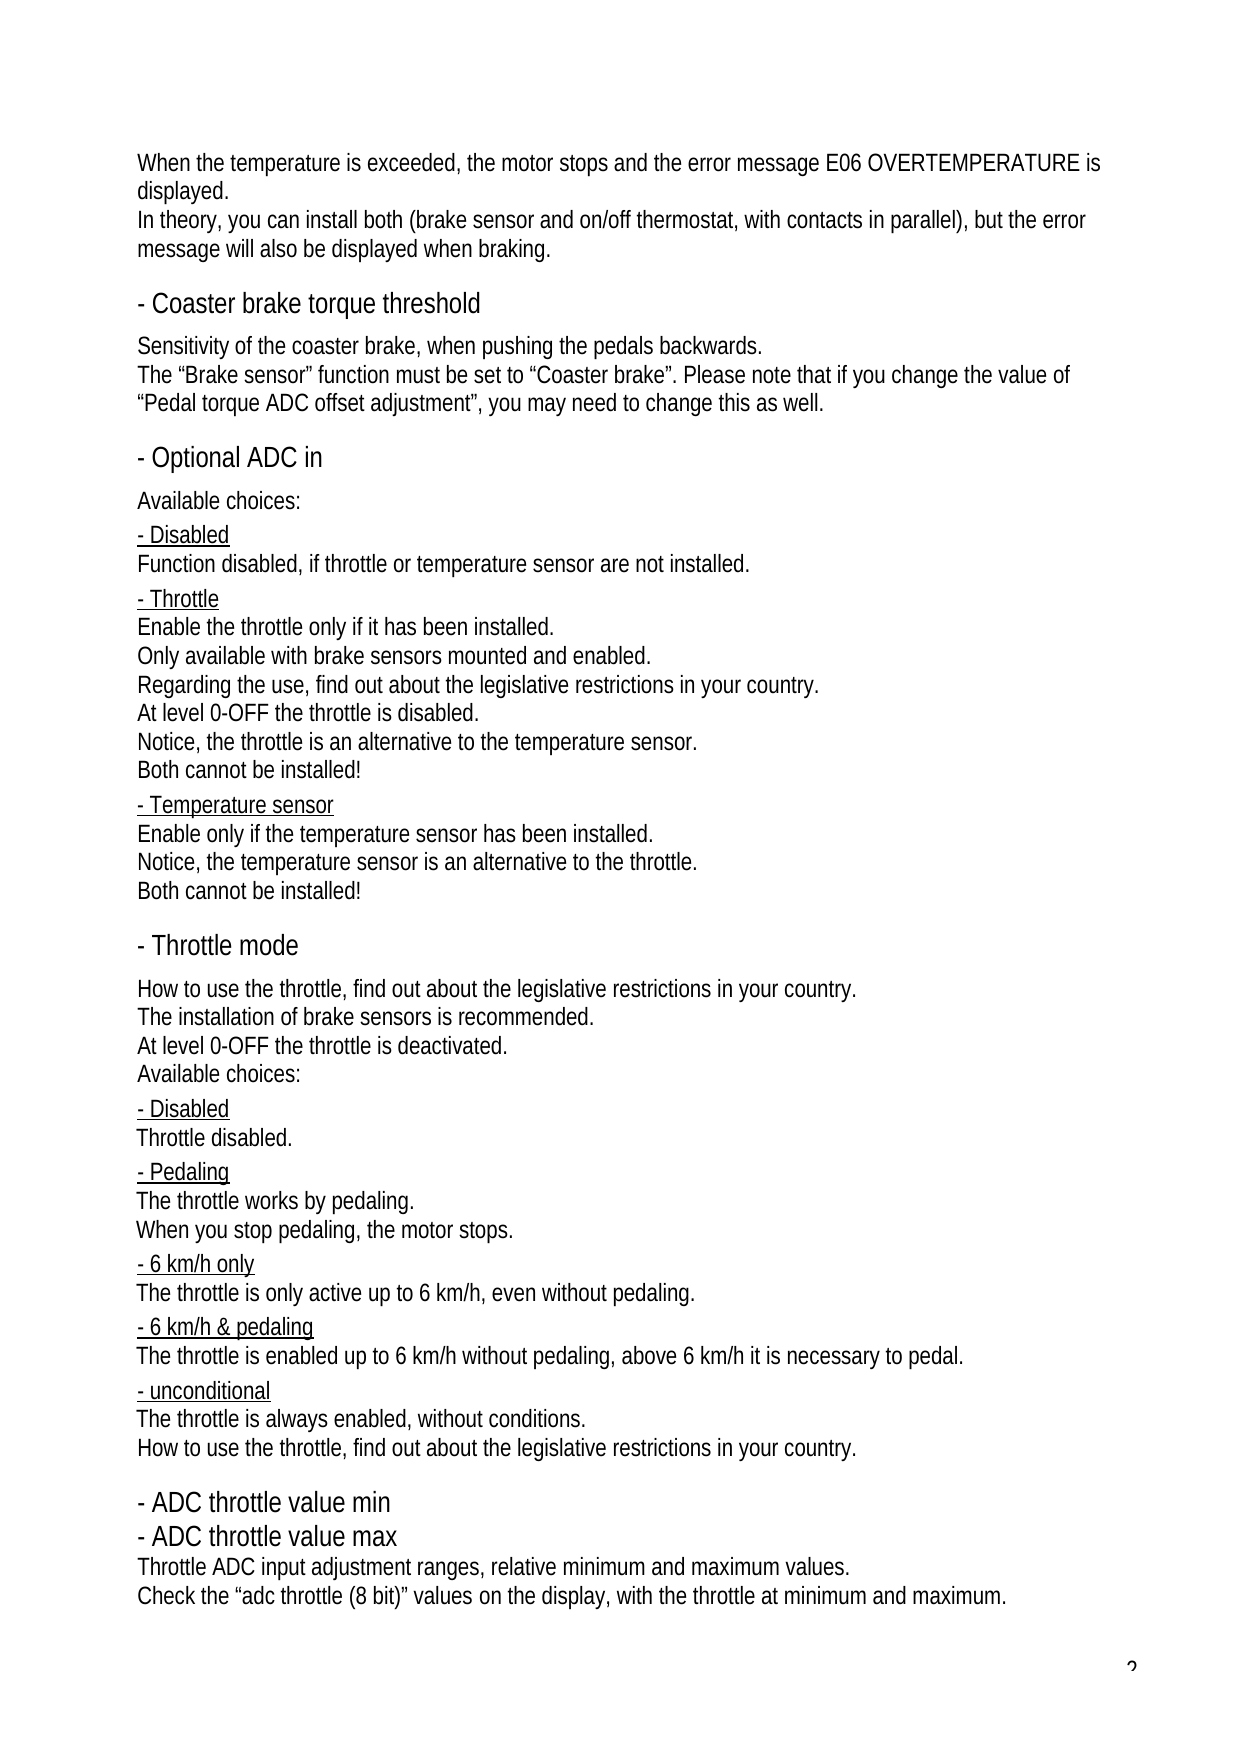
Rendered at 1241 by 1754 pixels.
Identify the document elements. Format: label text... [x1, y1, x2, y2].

text - unconditional [137, 1376, 1122, 1404]
text The throttle is always enabled, without conditions. [136, 1404, 1122, 1433]
text Throttle disabled. [136, 1123, 1122, 1151]
text When the temperature is exceeded, the motor stops and the error message E06 OVERTEMPERATURE is displayed. [137, 148, 1122, 205]
text Enable only if the temperature sensor has been installed. [137, 819, 1122, 847]
text Throttle ADC input adjustment ranges, relative minimum and maximum values. [137, 1552, 1122, 1581]
text The “Brake sensor” function must be set to “Coaster brake”. Please note that if you change the value of “Pedal torque ADC offset adjustment”, you may need to change this as well. [137, 360, 1122, 417]
text Regarding the use, find out about the legislative restrictions in your country. [137, 669, 1122, 698]
text In theory, you can install both (brake sensor and on/off thermostat, with contacts in parallel), but the error message will also be displayed when braking. [137, 205, 1122, 262]
text Check the “adc throttle (8 bit)” values ​​on the display, with the throttle at minimum and maximum. [137, 1581, 1122, 1609]
text Available choices: [137, 1059, 1122, 1088]
text - Temperature sensor [137, 790, 1122, 819]
text - 6 km/h & pedaling [137, 1312, 1122, 1341]
text Notice, the throttle is an alternative to the temperature sensor. [137, 727, 1122, 756]
text When you stop pedaling, the motor stops. [136, 1214, 1122, 1243]
text Function disabled, if throttle or temperature sensor are not installed. [137, 549, 1122, 578]
text - Throttle mode [137, 928, 1122, 962]
text At level 0-OFF the throttle is disabled. [137, 698, 1122, 727]
text The throttle is only active up to 6 km/h, even without pedaling. [136, 1278, 1122, 1306]
text Enable the throttle only if it has been installed. [137, 612, 1122, 641]
text - Coaster brake torque threshold [137, 286, 1122, 319]
text - Throttle [137, 584, 1122, 612]
text - ADC throttle value max [137, 1519, 1122, 1552]
text - Optional ADC in [137, 441, 1122, 474]
text - Pedaling [137, 1157, 1122, 1186]
text - ADC throttle value min [137, 1485, 1122, 1519]
text The throttle works by pedaling. [136, 1186, 1122, 1214]
text How to use the throttle, find out about the legislative restrictions in your country. [137, 1433, 1122, 1462]
text Both cannot be installed! [137, 756, 1122, 784]
text - Disabled [137, 520, 1122, 549]
text Both cannot be installed! [137, 876, 1122, 905]
text The installation of brake sensors is recommended. [137, 1002, 1122, 1031]
text How to use the throttle, find out about the legislative restrictions in your country. [137, 973, 1122, 1002]
text Only available with brake sensors mounted and enabled. [137, 641, 1122, 669]
text - 6 km/h only [137, 1249, 1122, 1278]
text - Disabled [137, 1094, 1122, 1123]
text Available choices: [137, 486, 1122, 514]
text Notice, the temperature sensor is an alternative to the throttle. [137, 847, 1122, 876]
text Sensitivity of the coaster brake, when pushing the pedals backwards. [137, 331, 1122, 360]
text The throttle is enabled up to 6 km/h without pedaling, above 6 km/h it is necessary to pedal. [136, 1341, 1122, 1370]
text At level 0-OFF the throttle is deactivated. [137, 1031, 1122, 1059]
